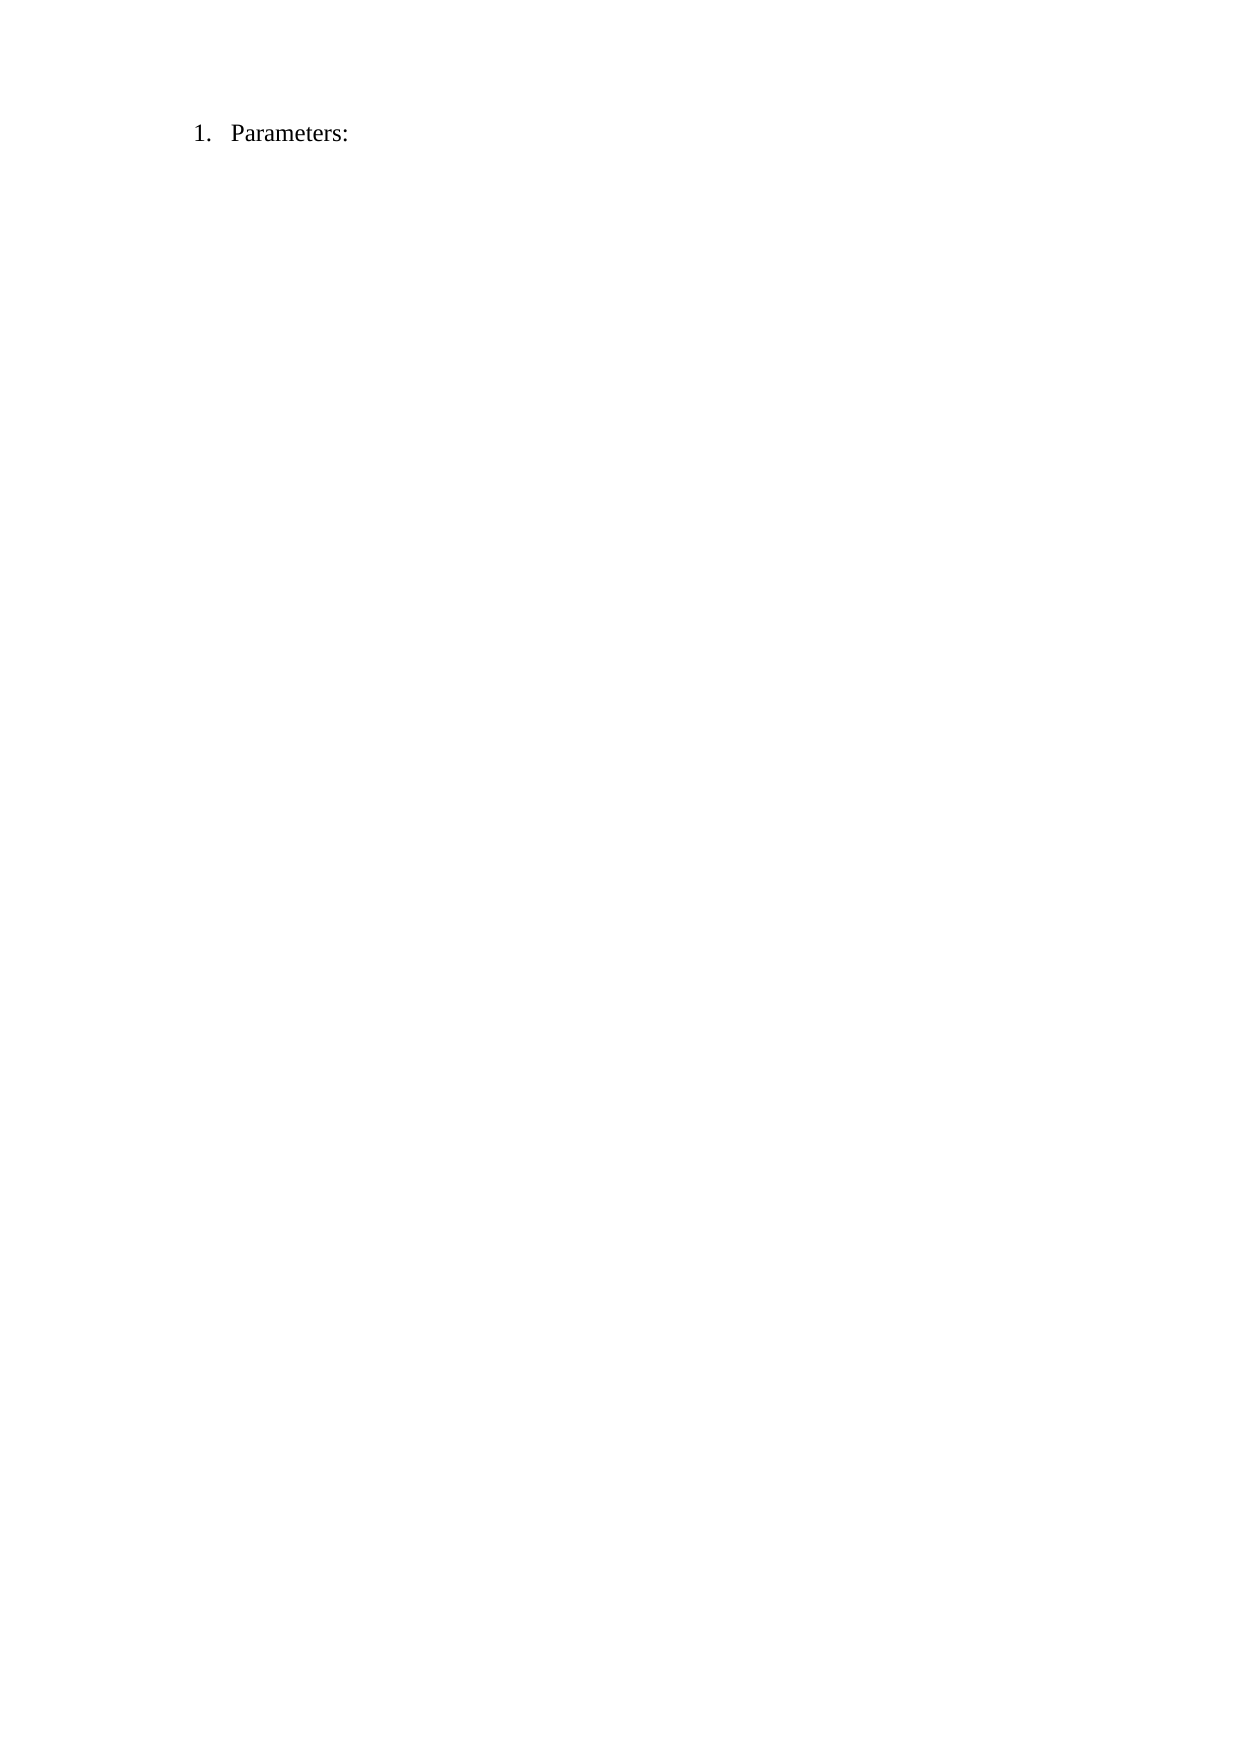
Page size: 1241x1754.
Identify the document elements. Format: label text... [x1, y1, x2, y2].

list Parameters: [193, 118, 1122, 147]
